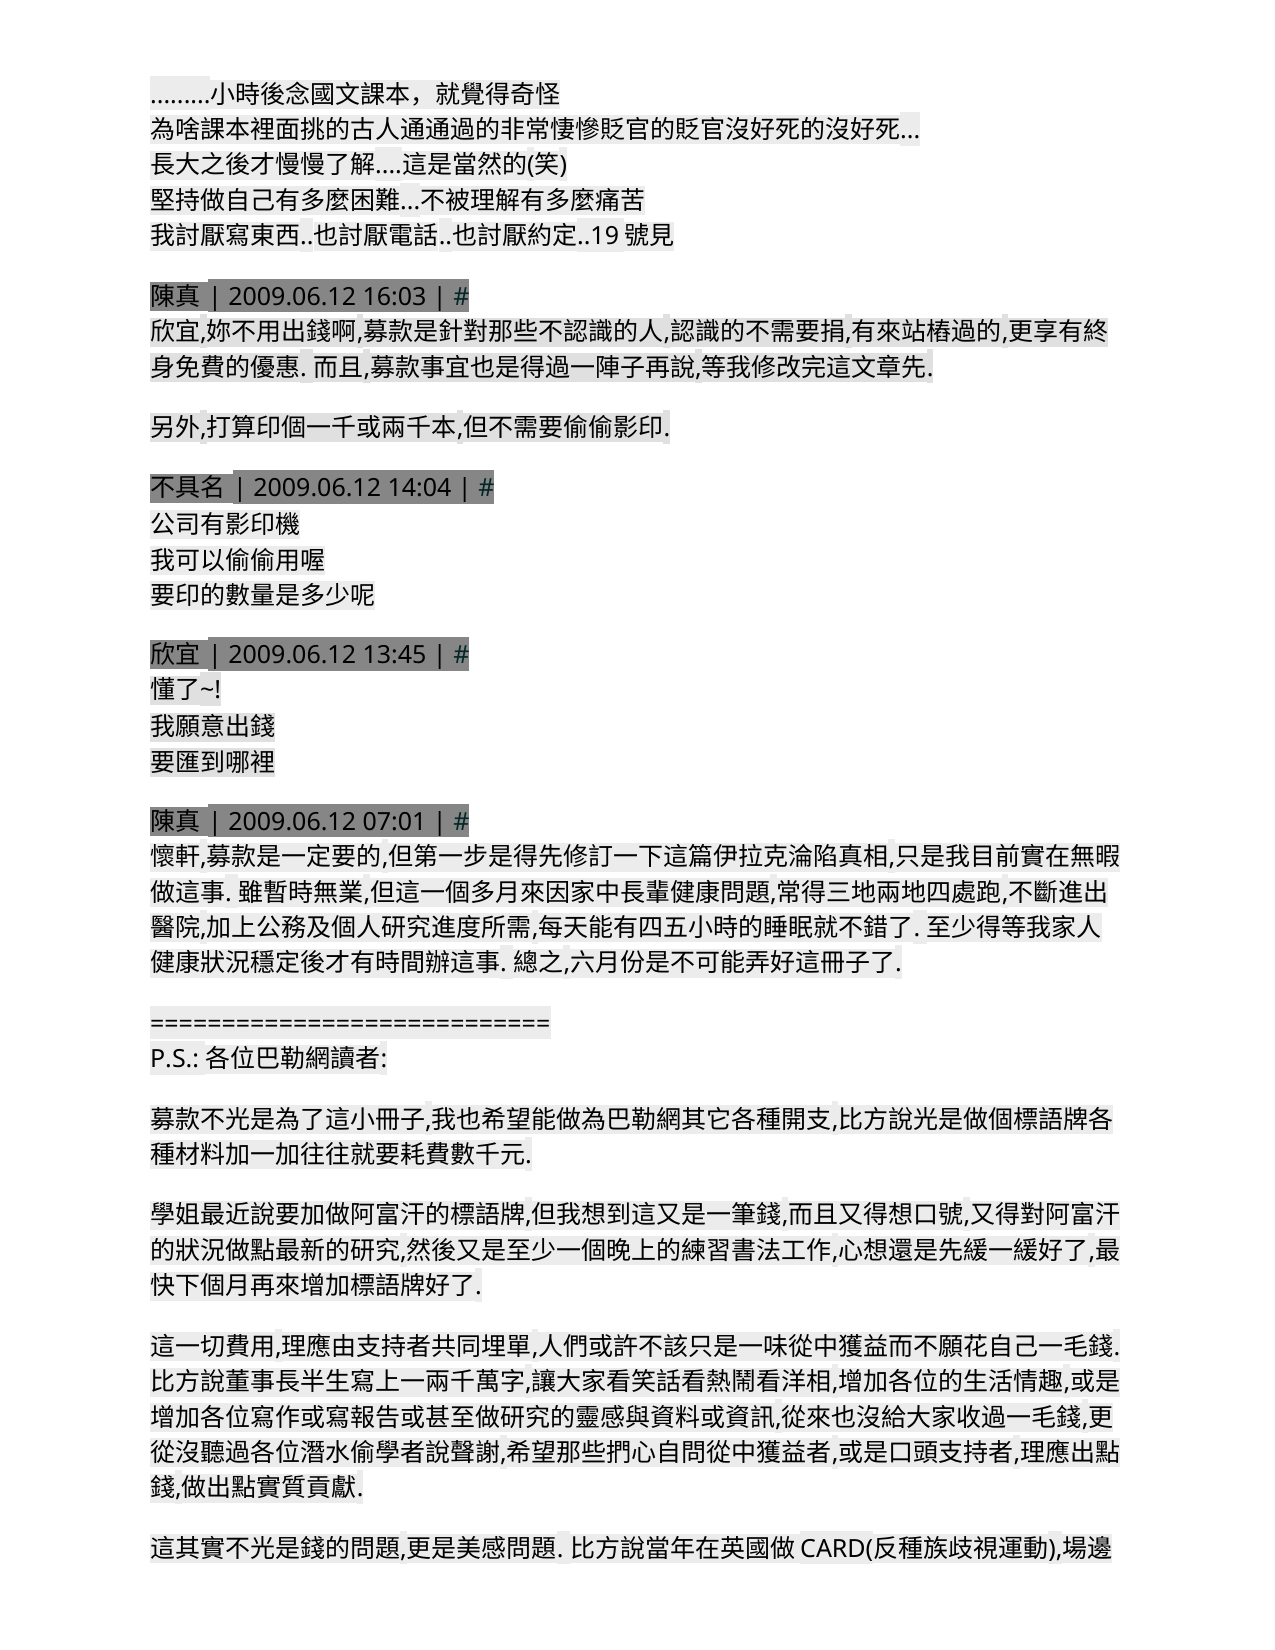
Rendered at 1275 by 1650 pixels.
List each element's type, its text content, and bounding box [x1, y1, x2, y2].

text 這其實不光是錢的問題,更是美感問題. 比方說當年在英國做CARD(反種族歧視運動),場邊 [150, 1529, 1125, 1564]
text 陳真 | 2009.06.12 07:01 | # [150, 802, 1125, 837]
text 欣宜,妳不用出錢啊,募款是針對那些不認識的人,認識的不需要捐,有來站樁過的,更享有終身免費的優惠. 而且,募款事宜也是得過一陣子再說,等我修改完這文章先. [150, 312, 1125, 383]
text 公司有影印機 我可以偷偷用喔 要印的數量是多少呢 [150, 504, 1125, 610]
text 另外,打算印個一千或兩千本,但不需要偷偷影印. [150, 408, 1125, 444]
text .........小時後念國文課本，就覺得奇怪 為啥課本裡面挑的古人通通過的非常悽慘貶官的貶官沒好死的沒好死... 長大之後才慢慢了解....這是當然的(笑) 堅持做自己有多麼困難...不被理解有多麼痛苦 我討厭寫東西..也討厭電話..也討厭約定..19號見 [150, 75, 1125, 252]
text 這一切費用,理應由支持者共同埋單,人們或許不該只是一味從中獲益而不願花自己一毛錢. 比方說董事長半生寫上一兩千萬字,讓大家看笑話看熱鬧看洋相,增加各位的生活情趣,或是增加各位寫作或寫報告或甚至做研究的靈感與資料或資訊,從來也沒給大家收過一毛錢,更從沒聽過各位潛水偷學者說聲謝,希望那些捫心自問從中獲益者,或是口頭支持者,理應出點錢,做出點實質貢獻. [150, 1327, 1125, 1504]
text 欣宜 | 2009.06.12 13:45 | # [150, 635, 1125, 671]
text 學姐最近說要加做阿富汗的標語牌,但我想到這又是一筆錢,而且又得想口號,又得對阿富汗的狀況做點最新的研究,然後又是至少一個晚上的練習書法工作,心想還是先緩一緩好了,最快下個月再來增加標語牌好了. [150, 1196, 1125, 1302]
text 不具名 | 2009.06.12 14:04 | # [150, 469, 1125, 504]
text 募款不光是為了這小冊子,我也希望能做為巴勒網其它各種開支,比方說光是做個標語牌各種材料加一加往往就要耗費數千元. [150, 1100, 1125, 1171]
text ============================ P.S.: 各位巴勒網讀者: [150, 1004, 1125, 1075]
text 懂了~! 我願意出錢 要匯到哪裡 [150, 671, 1125, 777]
text 陳真 | 2009.06.12 16:03 | # [150, 277, 1125, 312]
text 懷軒,募款是一定要的,但第一步是得先修訂一下這篇伊拉克淪陷真相,只是我目前實在無暇做這事. 雖暫時無業,但這一個多月來因家中長輩健康問題,常得三地兩地四處跑,不斷進出醫院,加上公務及個人研究進度所需,每天能有四五小時的睡眠就不錯了. 至少得等我家人健康狀況穩定後才有時間辦這事. 總之,六月份是不可能弄好這冊子了. [150, 837, 1125, 979]
